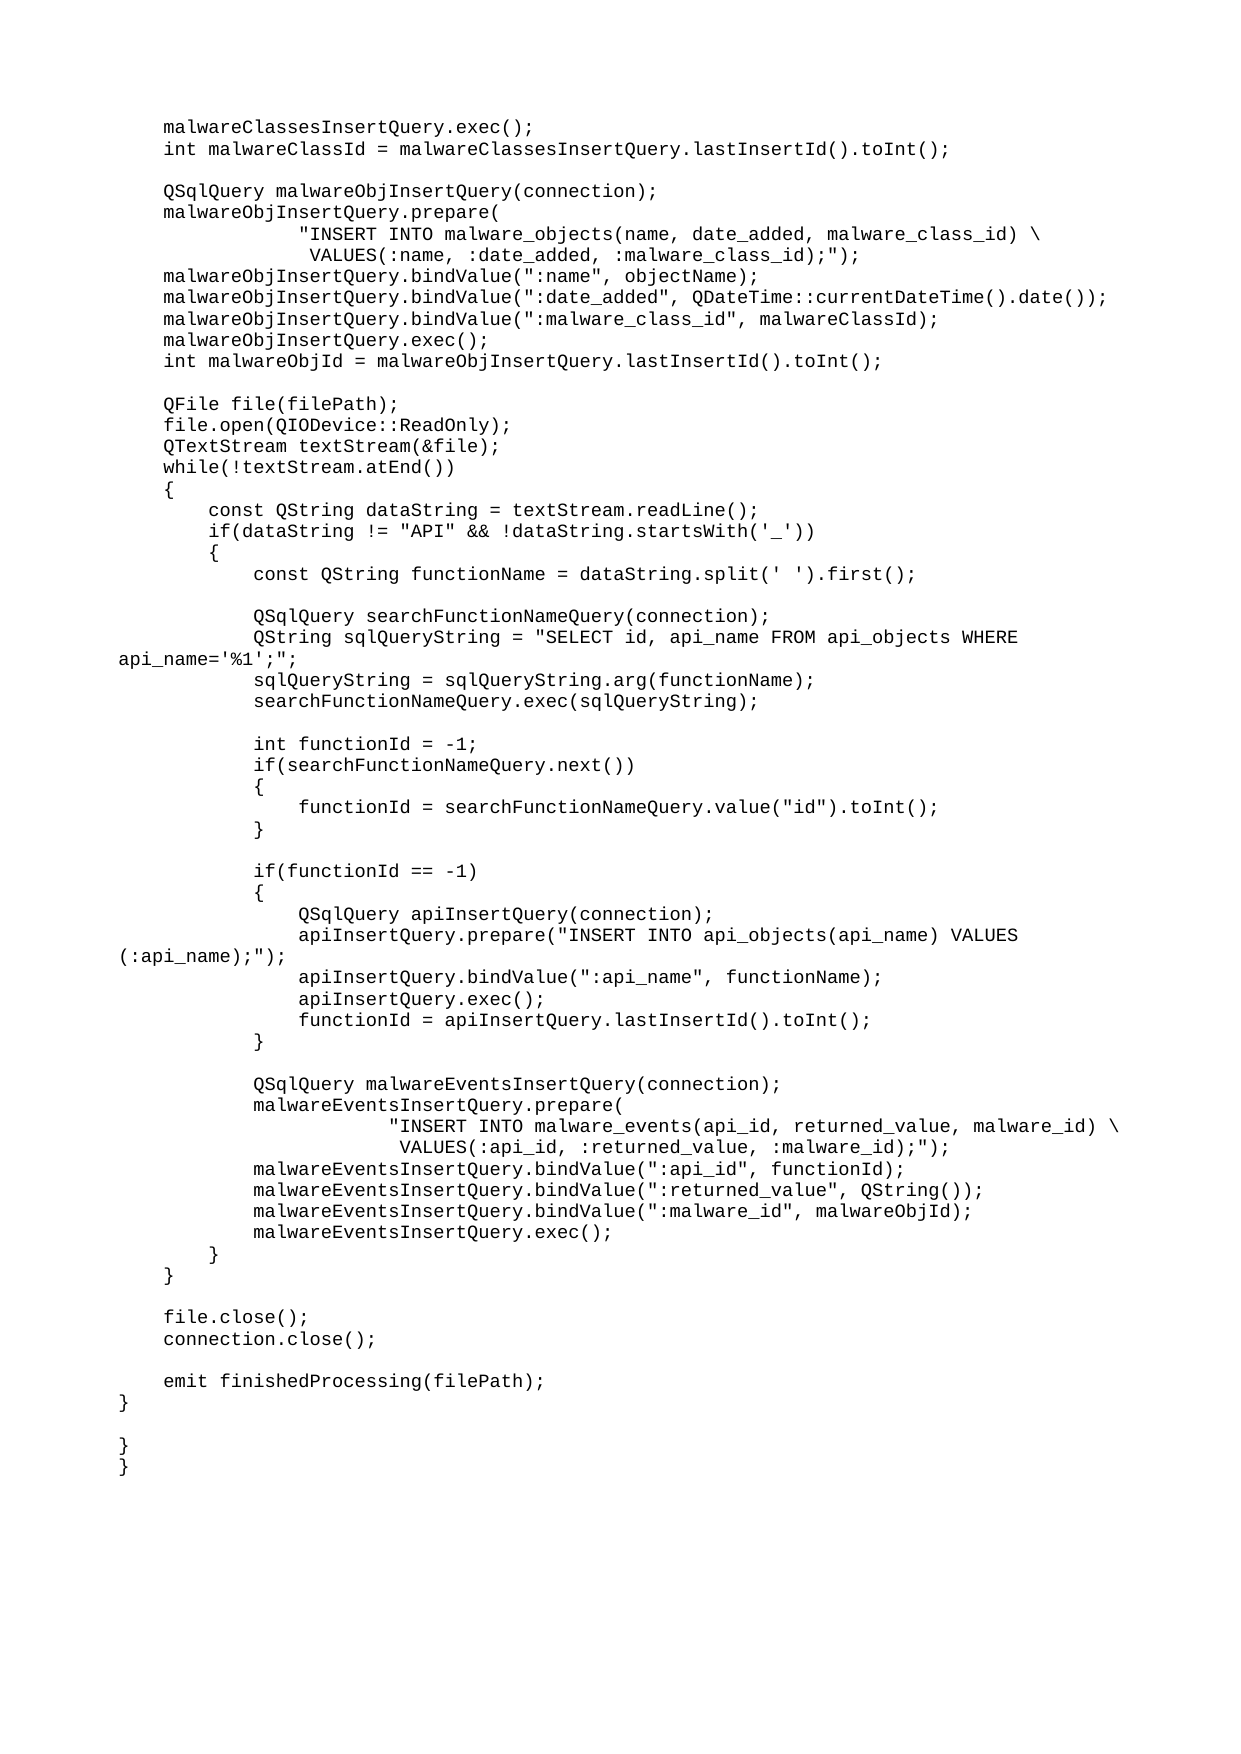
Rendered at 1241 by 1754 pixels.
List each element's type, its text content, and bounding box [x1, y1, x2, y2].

text QSqlQuery apiInsertQuery(connection); [118, 904, 1122, 926]
text VALUES(:name, :date_added, :malware_class_id);"); [118, 246, 1122, 267]
text } [118, 1032, 1122, 1053]
text if(functionId == -1) [118, 862, 1122, 883]
text malwareObjInsertQuery.exec(); [118, 331, 1122, 352]
text "INSERT INTO malware_events(api_id, returned_value, malware_id) \ [118, 1117, 1122, 1138]
text malwareObjInsertQuery.bindValue(":name", objectName); [118, 267, 1122, 288]
text malwareEventsInsertQuery.exec(); [118, 1223, 1122, 1244]
text QFile file(filePath); [118, 394, 1122, 416]
text int functionId = -1; [118, 734, 1122, 756]
text functionId = searchFunctionNameQuery.value("id").toInt(); [118, 798, 1122, 819]
text const QString functionName = dataString.split(' ').first(); [118, 564, 1122, 586]
text if(searchFunctionNameQuery.next()) [118, 756, 1122, 777]
text QSqlQuery searchFunctionNameQuery(connection); [118, 607, 1122, 628]
text apiInsertQuery.exec(); [118, 989, 1122, 1011]
text QSqlQuery malwareObjInsertQuery(connection); [118, 182, 1122, 203]
text if(dataString != "API" && !dataString.startsWith('_')) [118, 522, 1122, 543]
text malwareEventsInsertQuery.bindValue(":api_id", functionId); [118, 1159, 1122, 1181]
text file.open(QIODevice::ReadOnly); [118, 416, 1122, 437]
text } [118, 819, 1122, 841]
text VALUES(:api_id, :returned_value, :malware_id);"); [118, 1138, 1122, 1159]
text const QString dataString = textStream.readLine(); [118, 501, 1122, 522]
text } [118, 1393, 1122, 1414]
text malwareObjInsertQuery.prepare( [118, 203, 1122, 224]
text apiInsertQuery.prepare("INSERT INTO api_objects(api_name) VALUES (:api_name);"); [118, 926, 1122, 968]
text malwareEventsInsertQuery.bindValue(":malware_id", malwareObjId); [118, 1202, 1122, 1223]
text searchFunctionNameQuery.exec(sqlQueryString); [118, 692, 1122, 713]
text { [118, 543, 1122, 564]
text { [118, 479, 1122, 501]
text malwareObjInsertQuery.bindValue(":malware_class_id", malwareClassId); [118, 309, 1122, 331]
text malwareObjInsertQuery.bindValue(":date_added", QDateTime::currentDateTime().date()); [118, 288, 1122, 309]
text malwareEventsInsertQuery.prepare( [118, 1096, 1122, 1117]
text emit finishedProcessing(filePath); [118, 1372, 1122, 1393]
text QSqlQuery malwareEventsInsertQuery(connection); [118, 1074, 1122, 1096]
text functionId = apiInsertQuery.lastInsertId().toInt(); [118, 1011, 1122, 1032]
text QString sqlQueryString = "SELECT id, api_name FROM api_objects WHERE api_name='%1';"; [118, 628, 1122, 671]
text } [118, 1266, 1122, 1287]
text connection.close(); [118, 1329, 1122, 1351]
text { [118, 883, 1122, 904]
text int malwareObjId = malwareObjInsertQuery.lastInsertId().toInt(); [118, 352, 1122, 373]
text "INSERT INTO malware_objects(name, date_added, malware_class_id) \ [118, 224, 1122, 246]
text } [118, 1244, 1122, 1266]
text malwareClassesInsertQuery.exec(); [118, 118, 1122, 139]
text file.close(); [118, 1308, 1122, 1329]
text { [118, 777, 1122, 798]
text } [118, 1457, 1122, 1478]
text } [118, 1436, 1122, 1457]
text QTextStream textStream(&file); [118, 437, 1122, 458]
text while(!textStream.atEnd()) [118, 458, 1122, 479]
text sqlQueryString = sqlQueryString.arg(functionName); [118, 671, 1122, 692]
text apiInsertQuery.bindValue(":api_name", functionName); [118, 968, 1122, 989]
text malwareEventsInsertQuery.bindValue(":returned_value", QString()); [118, 1181, 1122, 1202]
text int malwareClassId = malwareClassesInsertQuery.lastInsertId().toInt(); [118, 139, 1122, 161]
